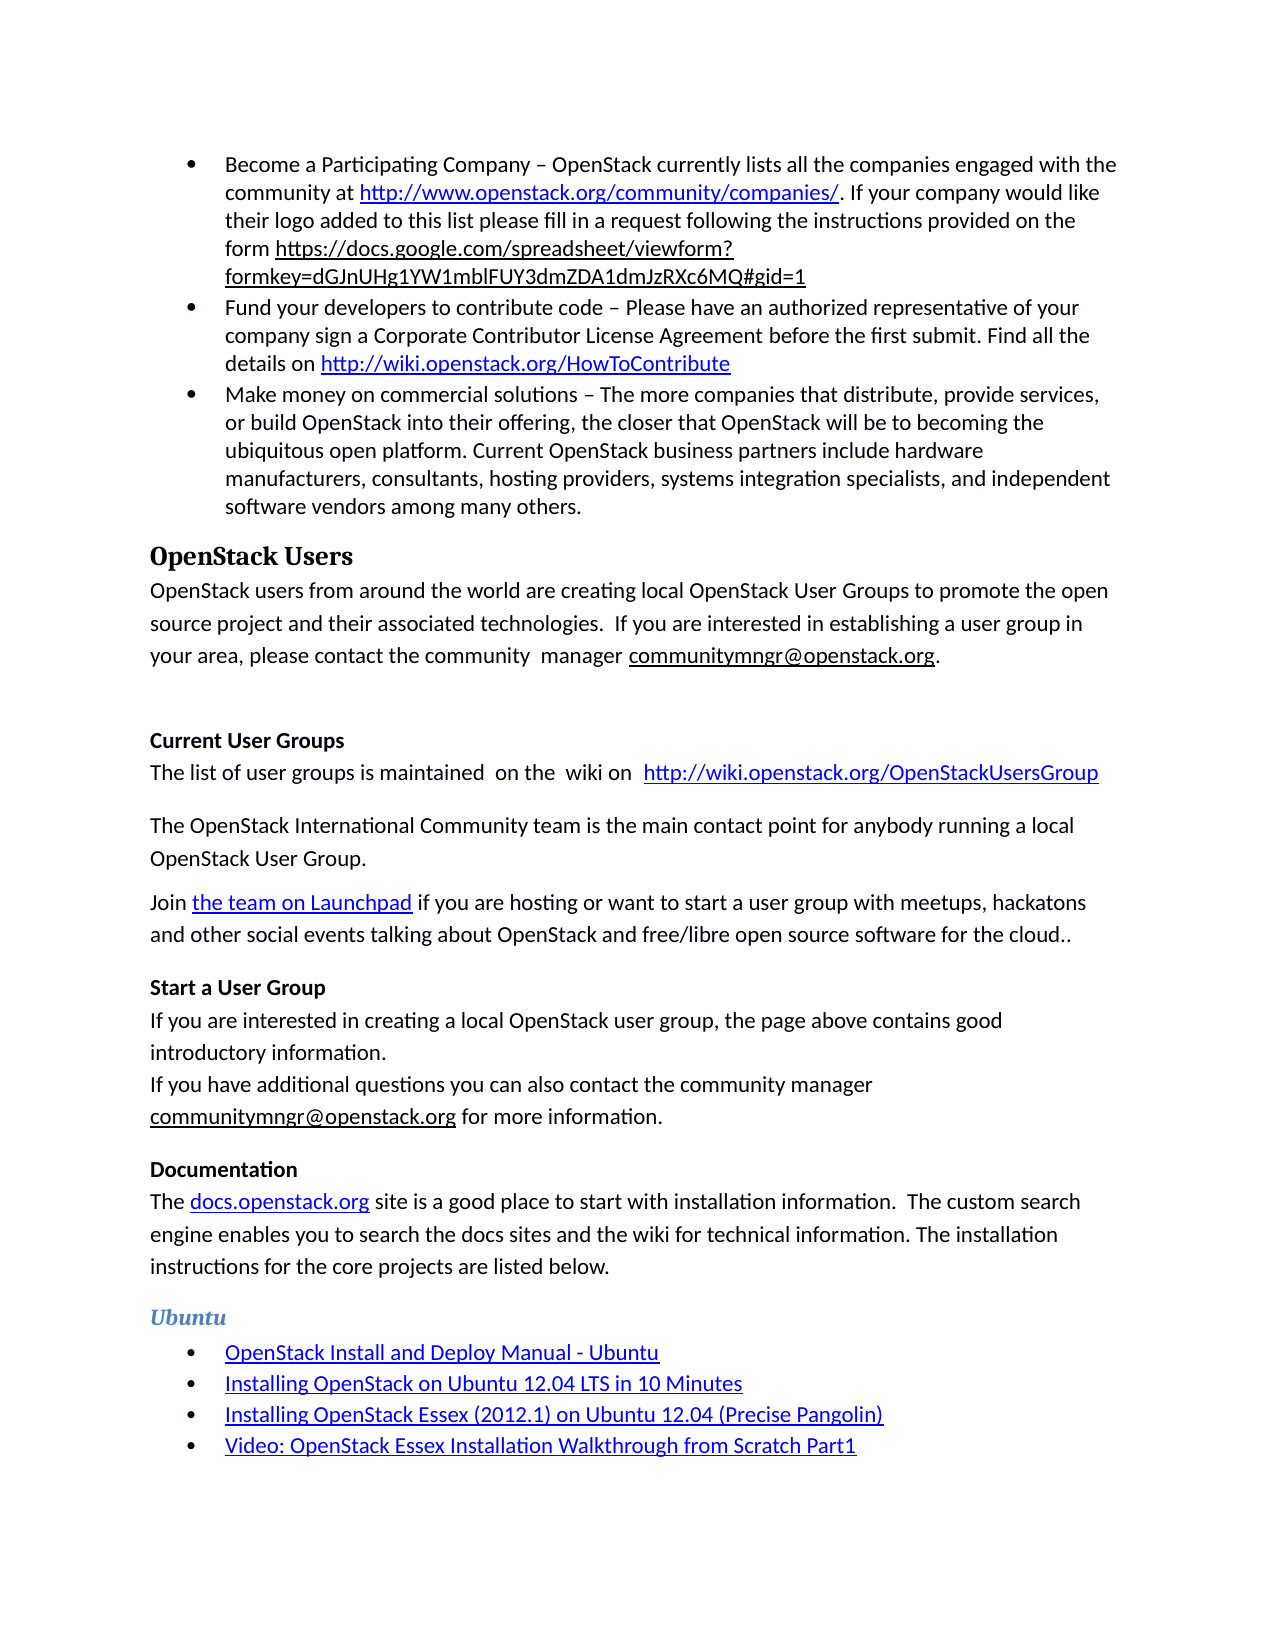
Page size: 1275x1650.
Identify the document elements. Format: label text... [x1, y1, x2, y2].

text If you are interested in creating a local OpenStack user group, the page above contains good introductory information. [150, 1006, 1125, 1066]
text Documentation [150, 1155, 1125, 1183]
subtitle OpenStack Users [150, 541, 1125, 572]
text The list of user groups is maintained on the wiki on http://wiki.openstack.org/OpenStackUsersGroup [150, 758, 1125, 786]
list Installing OpenStack Essex (2012.1) on Ubuntu 12.04 (Precise Pangolin) [187, 1400, 1125, 1428]
text Current User Groups [150, 726, 1125, 754]
text The docs.openstack.org site is a good place to start with installation information. The custom search engine enables you to search the docs sites and the wiki for technical information. The installation instructions for the core projects are listed below. [150, 1187, 1125, 1280]
text If you have additional questions you can also contact the community manager communitymngr@openstack.org for more information. [150, 1070, 1125, 1130]
text OpenStack users from around the world are creating local OpenStack User Groups to promote the open source project and their associated technologies. If you are interested in establishing a user group in your area, please contact the community manager communitymngr@openstack.org. [150, 577, 1125, 669]
text Start a User Group [150, 973, 1125, 1002]
list Become a Participating Company – OpenStack currently lists all the companies engaged with the community at http://www.openstack.org/community/companies/. If your company would like their logo added to this list please fill in a request following the instructions provided on the form https://docs.google.com/spreadsheet/viewform?formkey=dGJnUHg1YW1mblFUY3dmZDA1dmJzRXc6MQ#gid=1 [187, 150, 1125, 290]
subtitle Ubuntu [150, 1305, 1125, 1331]
list Installing OpenStack on Ubuntu 12.04 LTS in 10 Minutes [187, 1369, 1125, 1397]
list OpenStack Install and Deploy Manual - Ubuntu [187, 1338, 1125, 1366]
text Join the team on Launchpad if you are hosting or want to start a user group with meetups, hackatons and other social events talking about OpenStack and free/libre open source software for the cloud.. [150, 888, 1125, 948]
list Make money on commercial solutions – The more companies that distribute, provide services, or build OpenStack into their offering, the closer that OpenStack will be to becoming the ubiquitous open platform. Current OpenStack business partners include hardware manufacturers, consultants, hosting providers, systems integration specialists, and independent software vendors among many others. [187, 380, 1125, 520]
text The OpenStack International Community team is the main contact point for anybody running a local OpenStack User Group. [150, 811, 1125, 872]
list Video: OpenStack Essex Installation Walkthrough from Scratch Part1 [187, 1431, 1125, 1459]
list Fund your developers to contribute code – Please have an authorized representative of your company sign a Corporate Contributor License Agreement before the first submit. Find all the details on http://wiki.openstack.org/HowToContribute [187, 293, 1125, 377]
